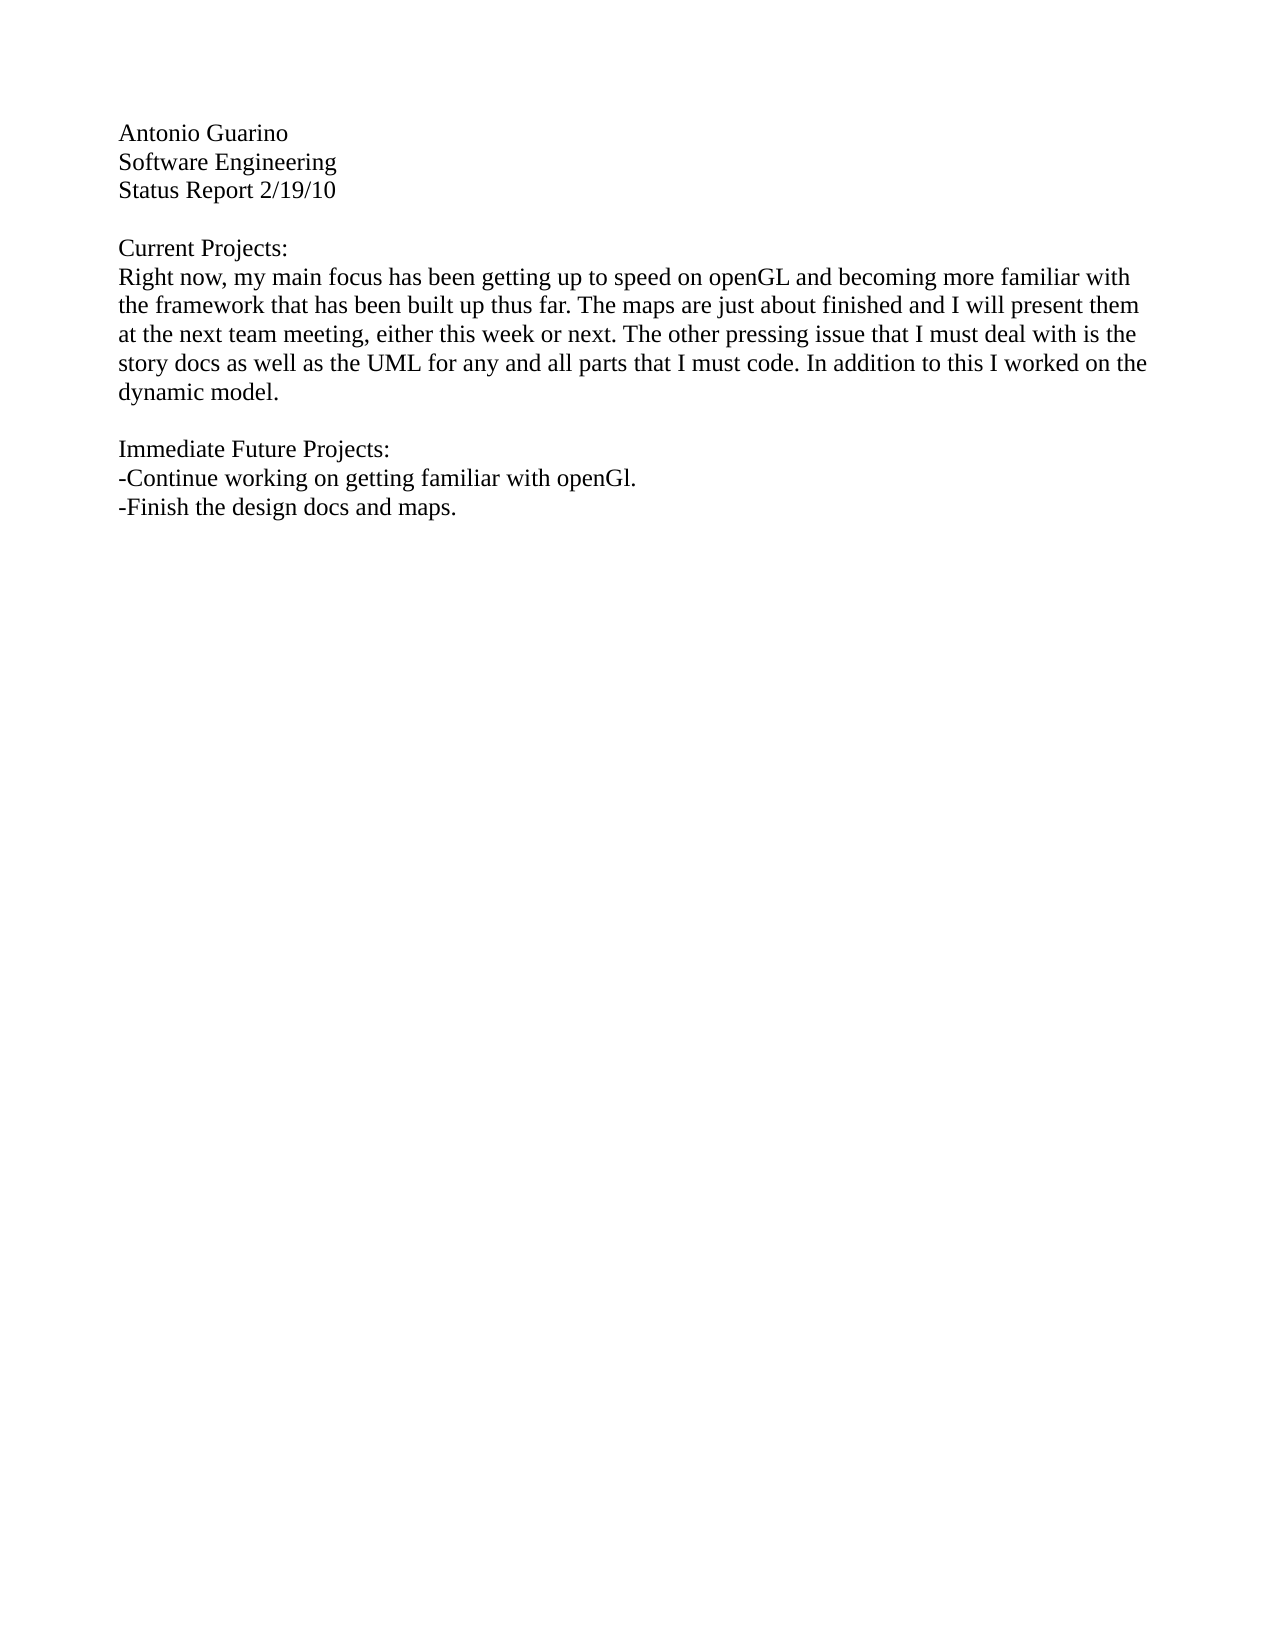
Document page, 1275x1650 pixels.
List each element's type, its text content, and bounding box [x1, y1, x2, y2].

text Current Projects: [118, 233, 1157, 262]
text Antonio Guarino [118, 118, 1157, 147]
text -Continue working on getting familiar with openGl. [118, 463, 1157, 492]
text -Finish the design docs and maps. [118, 492, 1157, 521]
text Right now, my main focus has been getting up to speed on openGL and becoming more familiar with the framework that has been built up thus far. The maps are just about finished and I will present them at the next team meeting, either this week or next. The other pressing issue that I must deal with is the story docs as well as the UML for any and all parts that I must code. In addition to this I worked on the dynamic model. [118, 262, 1157, 406]
text Status Report 2/19/10 [118, 176, 1157, 204]
text Immediate Future Projects: [118, 434, 1157, 463]
text Software Engineering [118, 147, 1157, 176]
